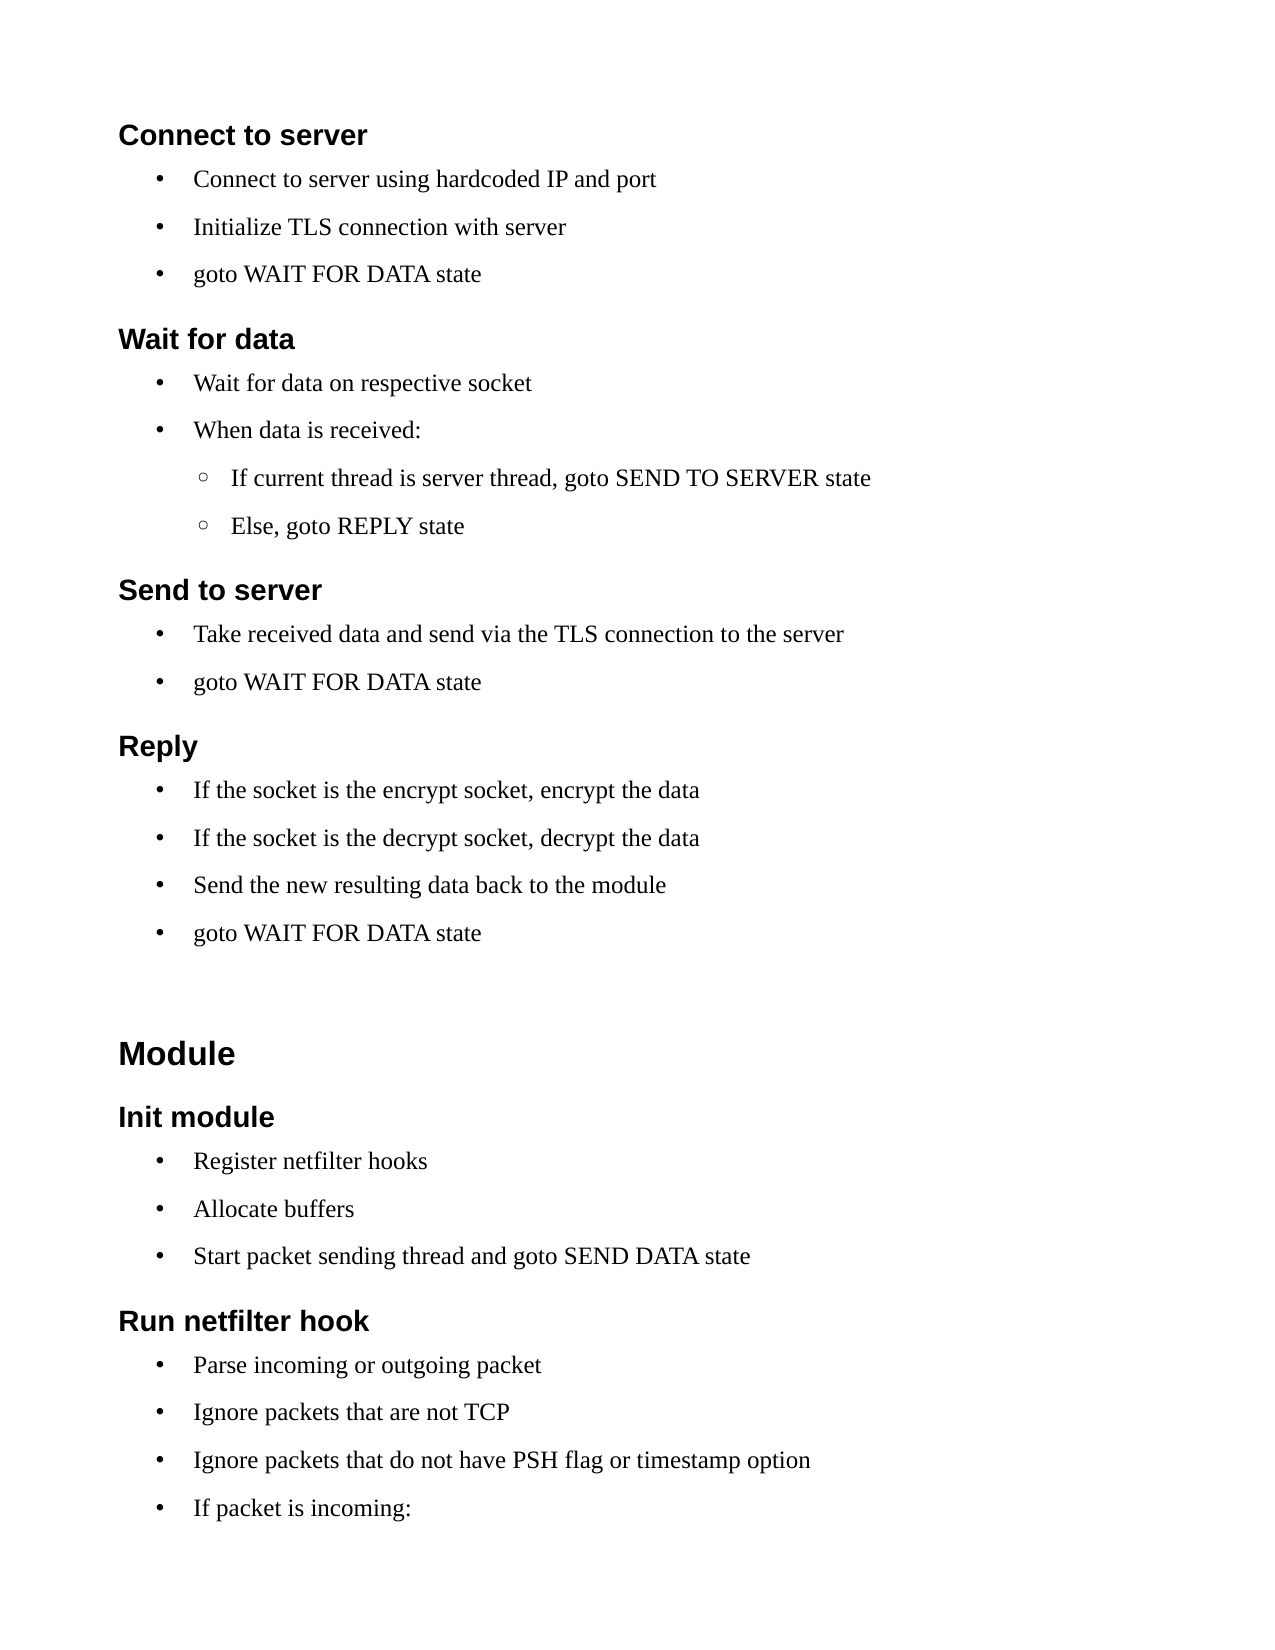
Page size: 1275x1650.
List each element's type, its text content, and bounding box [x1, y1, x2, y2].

list Wait for data on respective socket [156, 368, 1157, 397]
list Allocate buffers [156, 1194, 1157, 1222]
list goto WAIT FOR DATA state [156, 667, 1157, 696]
subtitle Connect to server [118, 118, 1157, 152]
list Send the new resulting data back to the module [156, 871, 1157, 899]
list If packet is incoming: [156, 1493, 1157, 1521]
list Register netfilter hooks [156, 1146, 1157, 1175]
subtitle Run netfilter hook [118, 1303, 1157, 1337]
list Parse incoming or outgoing packet [156, 1350, 1157, 1378]
subtitle Send to server [118, 573, 1157, 607]
list Ignore packets that do not have PSH flag or timestamp option [156, 1445, 1157, 1474]
subtitle Reply [118, 729, 1157, 763]
list If the socket is the decrypt socket, decrypt the data [156, 823, 1157, 852]
subtitle Wait for data [118, 322, 1157, 356]
list Start packet sending thread and goto SEND DATA state [156, 1241, 1157, 1270]
list Ignore packets that are not TCP [156, 1397, 1157, 1426]
list Connect to server using hardcoded IP and port [156, 164, 1157, 193]
list Take received data and send via the TLS connection to the server [156, 619, 1157, 648]
list goto WAIT FOR DATA state [156, 918, 1157, 947]
subtitle Init module [118, 1100, 1157, 1134]
list Initialize TLS connection with server [156, 212, 1157, 241]
list When data is received: [156, 416, 1157, 444]
list Else, goto REPLY state [193, 511, 1157, 539]
list goto WAIT FOR DATA state [156, 259, 1157, 288]
subtitle Module [118, 1034, 1157, 1073]
list If current thread is server thread, goto SEND TO SERVER state [193, 463, 1157, 492]
list If the socket is the encrypt socket, encrypt the data [156, 775, 1157, 804]
